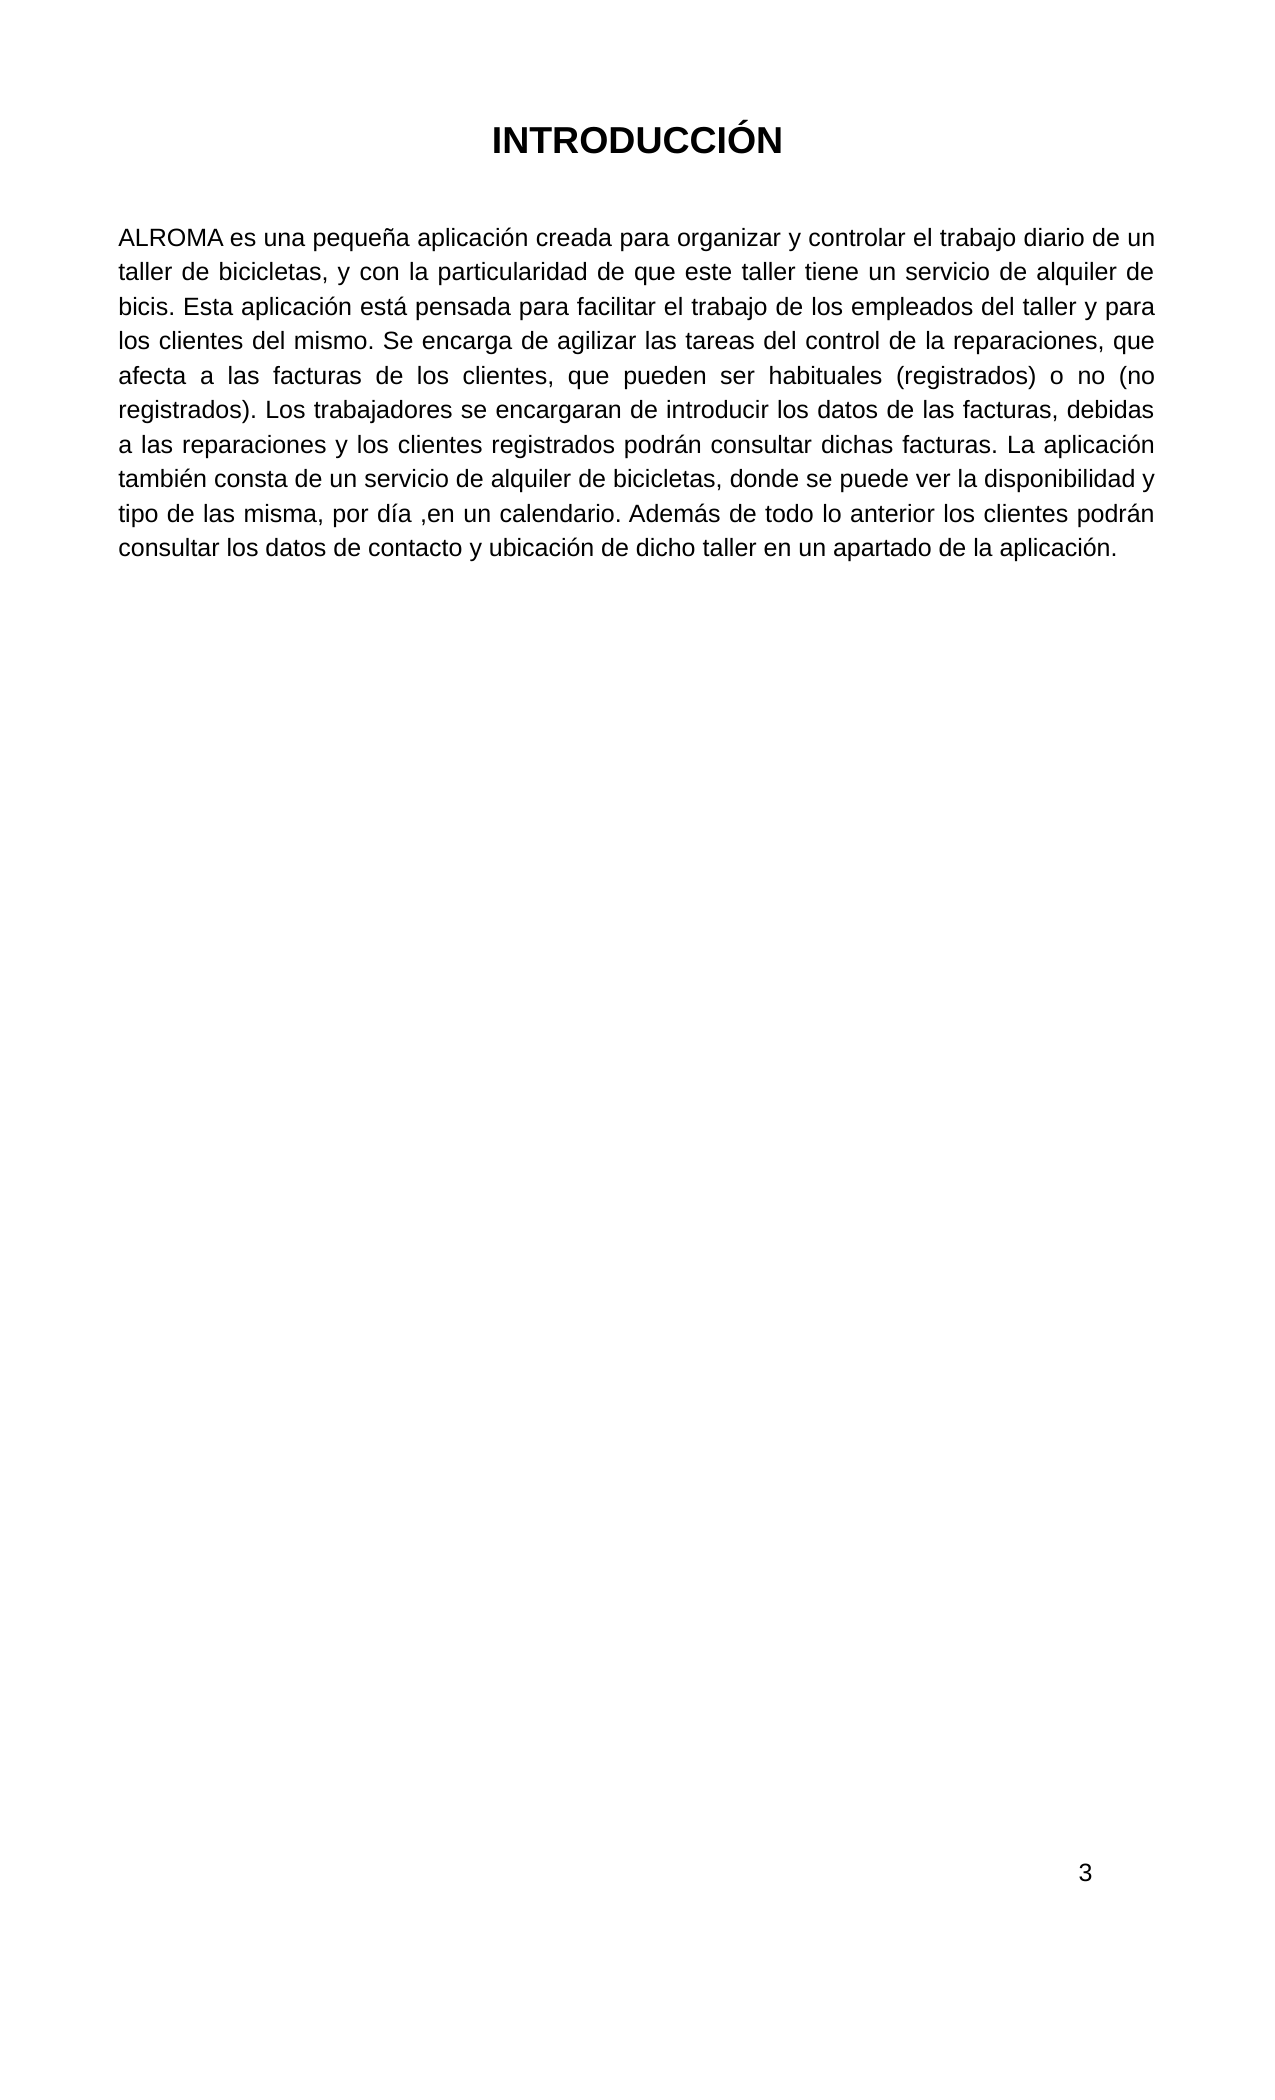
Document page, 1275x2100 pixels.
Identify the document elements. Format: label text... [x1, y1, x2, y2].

text ALROMA es una pequeña aplicación creada para organizar y controlar el trabajo diario de un taller de bicicletas, y con la particularidad de que este taller tiene un servicio de alquiler de bicis. Esta aplicación está pensada para facilitar el trabajo de los empleados del taller y para los clientes del mismo. Se encarga de agilizar las tareas del control de la reparaciones, que afecta a las facturas de los clientes, que pueden ser habituales (registrados) o no (no registrados). Los trabajadores se encargaran de introducir los datos de las facturas, debidas a las reparaciones y los clientes registrados podrán consultar dichas facturas. La aplicación también consta de un servicio de alquiler de bicicletas, donde se puede ver la disponibilidad y tipo de las misma, por día ,en un calendario. Además de todo lo anterior los clientes podrán consultar los datos de contacto y ubicación de dicho taller en un apartado de la aplicación. [118, 223, 1157, 562]
text 3 [118, 1858, 1157, 1887]
subtitle INTRODUCCIÓN [118, 118, 1157, 161]
